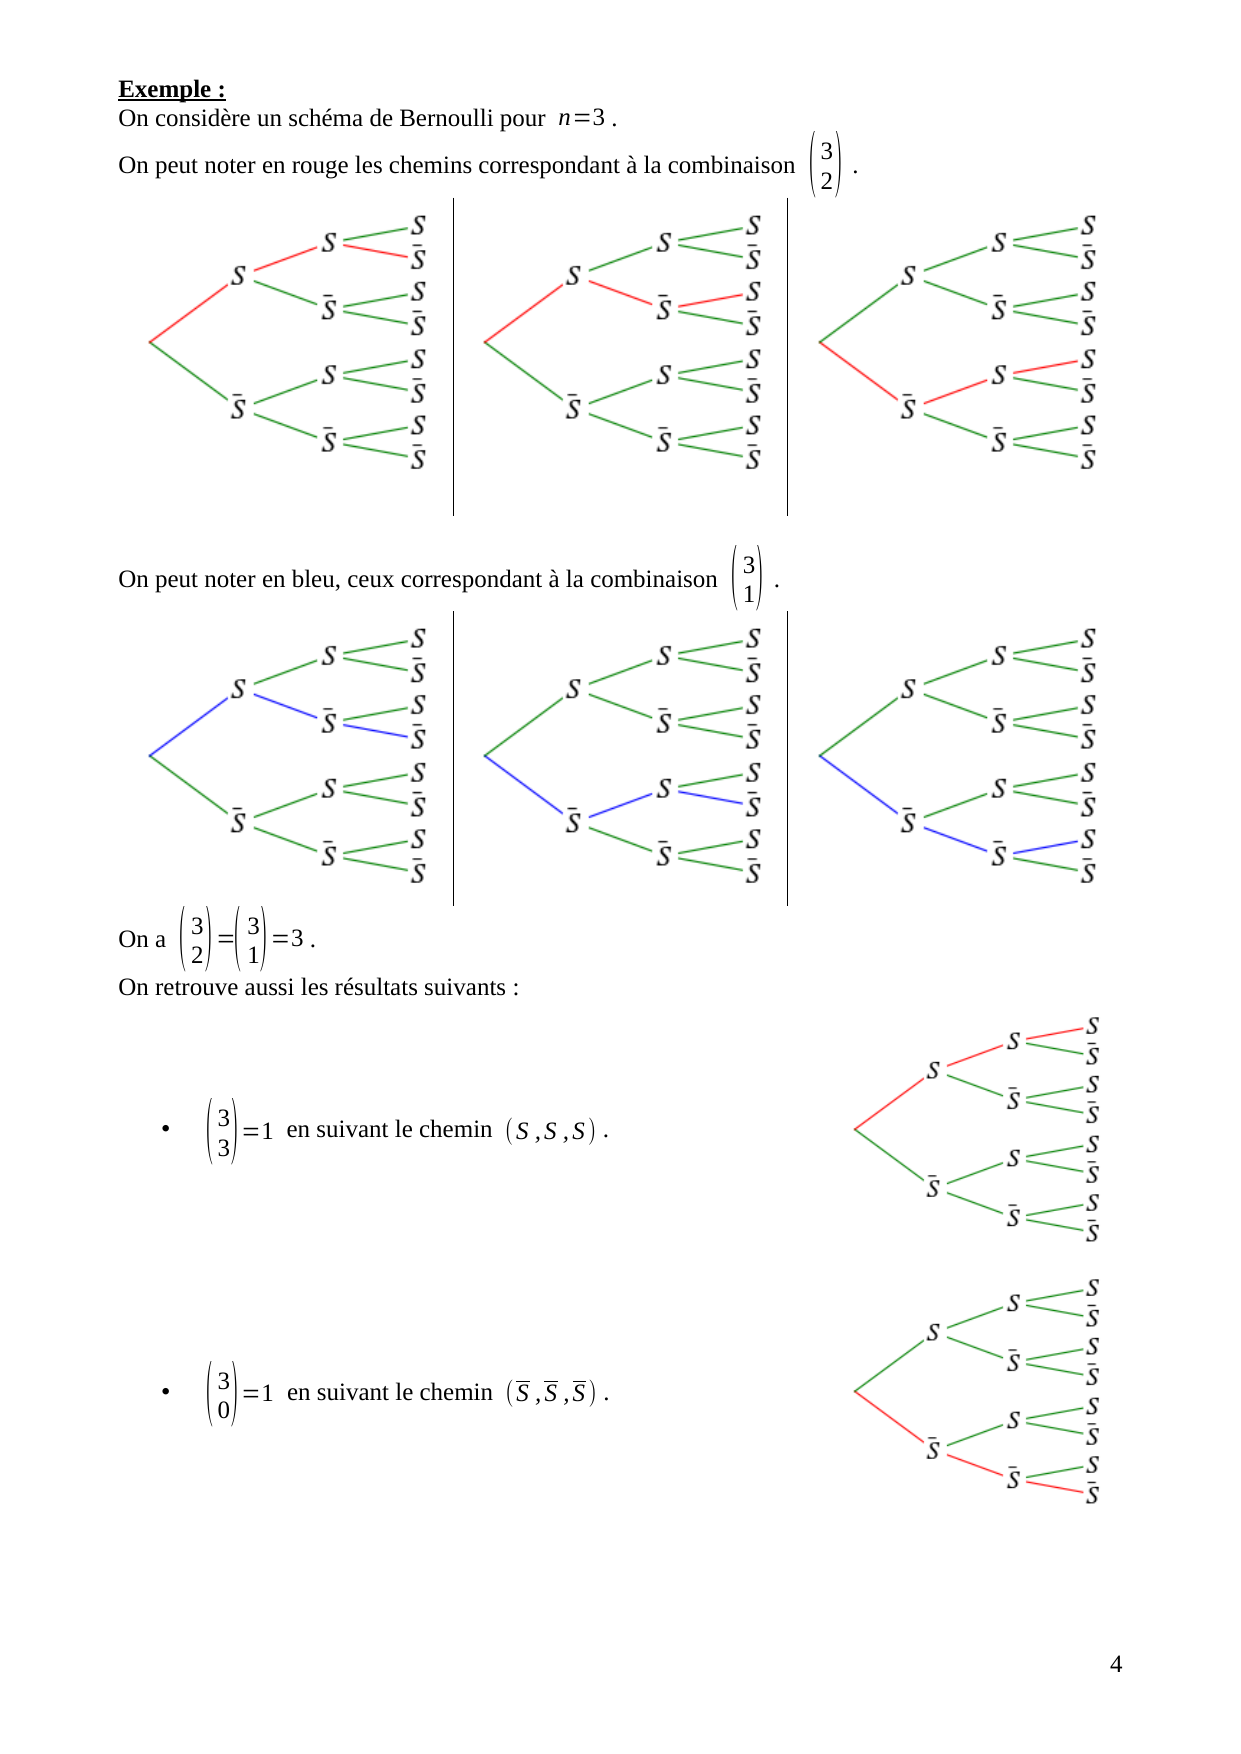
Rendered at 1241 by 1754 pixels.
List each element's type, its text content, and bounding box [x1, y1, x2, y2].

table_header [788, 611, 1122, 906]
table_cell [826, 1263, 1123, 1268]
table_header [118, 198, 453, 516]
table_header [788, 198, 1122, 516]
table_header [454, 611, 787, 906]
text On peut noter en rouge les chemins correspondant à la combinaison . [118, 132, 1122, 198]
table_cell [826, 1269, 831, 1514]
text On retrouve aussi les résultats suivants : [118, 972, 1122, 1001]
picture [458, 203, 782, 482]
table_header [826, 1001, 1123, 1263]
table_cell en suivant le chemin . [118, 1263, 826, 1525]
table_header en suivant le chemin . [118, 1001, 826, 1263]
picture [123, 616, 447, 896]
text On a . [118, 906, 1122, 972]
table_cell [1118, 1269, 1123, 1514]
picture [123, 203, 447, 482]
table_header [118, 611, 453, 906]
table_cell [826, 1515, 1123, 1525]
picture [793, 203, 1117, 482]
table_header [454, 198, 787, 516]
text On peut noter en bleu, ceux correspondant à la combinaison . [118, 545, 1122, 611]
picture [793, 616, 1117, 896]
picture [458, 616, 782, 896]
text Exemple : [118, 74, 1122, 103]
text On considère un schéma de Bernoulli pour . [118, 103, 1122, 132]
picture [831, 1006, 1118, 1253]
picture [831, 1268, 1118, 1515]
